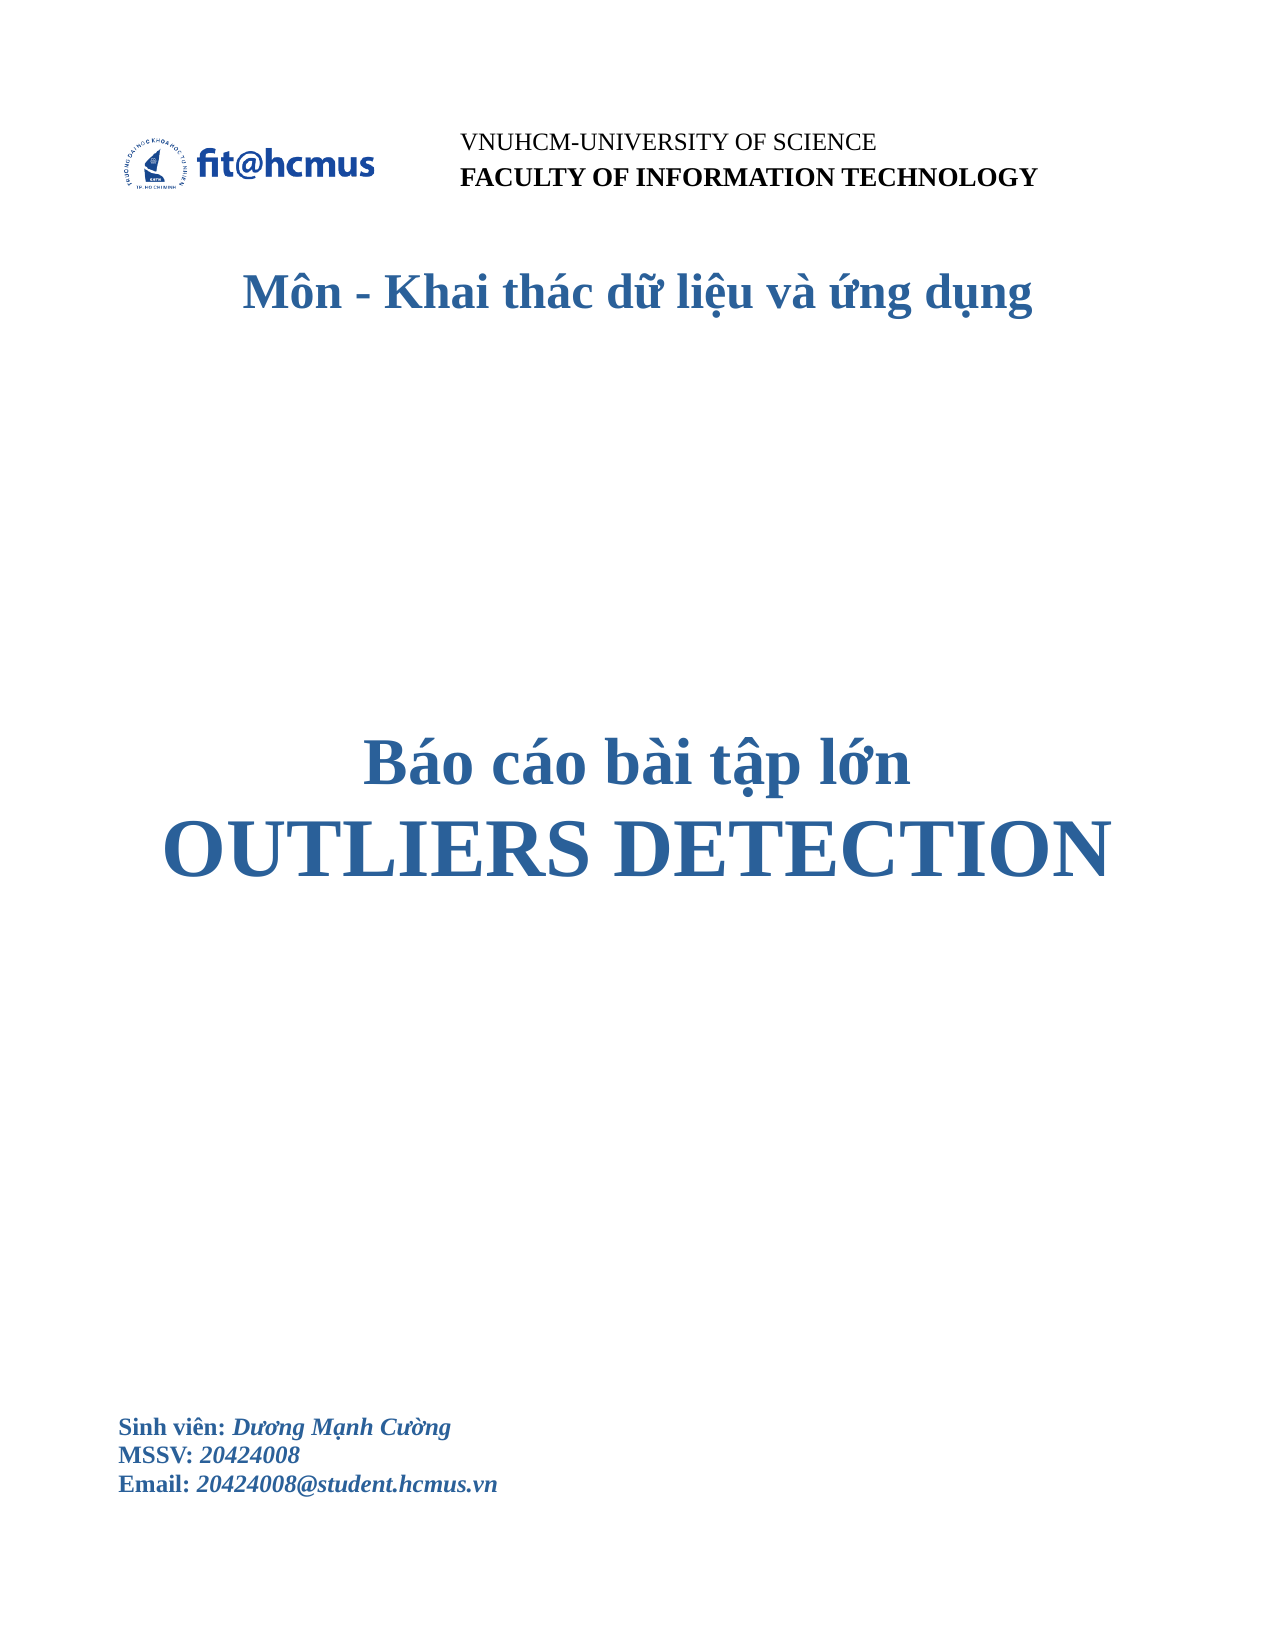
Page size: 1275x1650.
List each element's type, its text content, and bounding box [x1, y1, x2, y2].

text Sinh viên: Dương Mạnh Cường [118, 1412, 1157, 1441]
text Email: 20424008@student.hcmus.vn [118, 1469, 1157, 1498]
text OUTLIERS DETECTION [118, 798, 1157, 894]
text Báo cáo bài tập lớn [118, 722, 1157, 798]
picture [123, 138, 375, 189]
text MSSV: 20424008 [118, 1441, 1157, 1469]
text Môn - Khai thác dữ liệu và ứng dụng [118, 262, 1157, 319]
